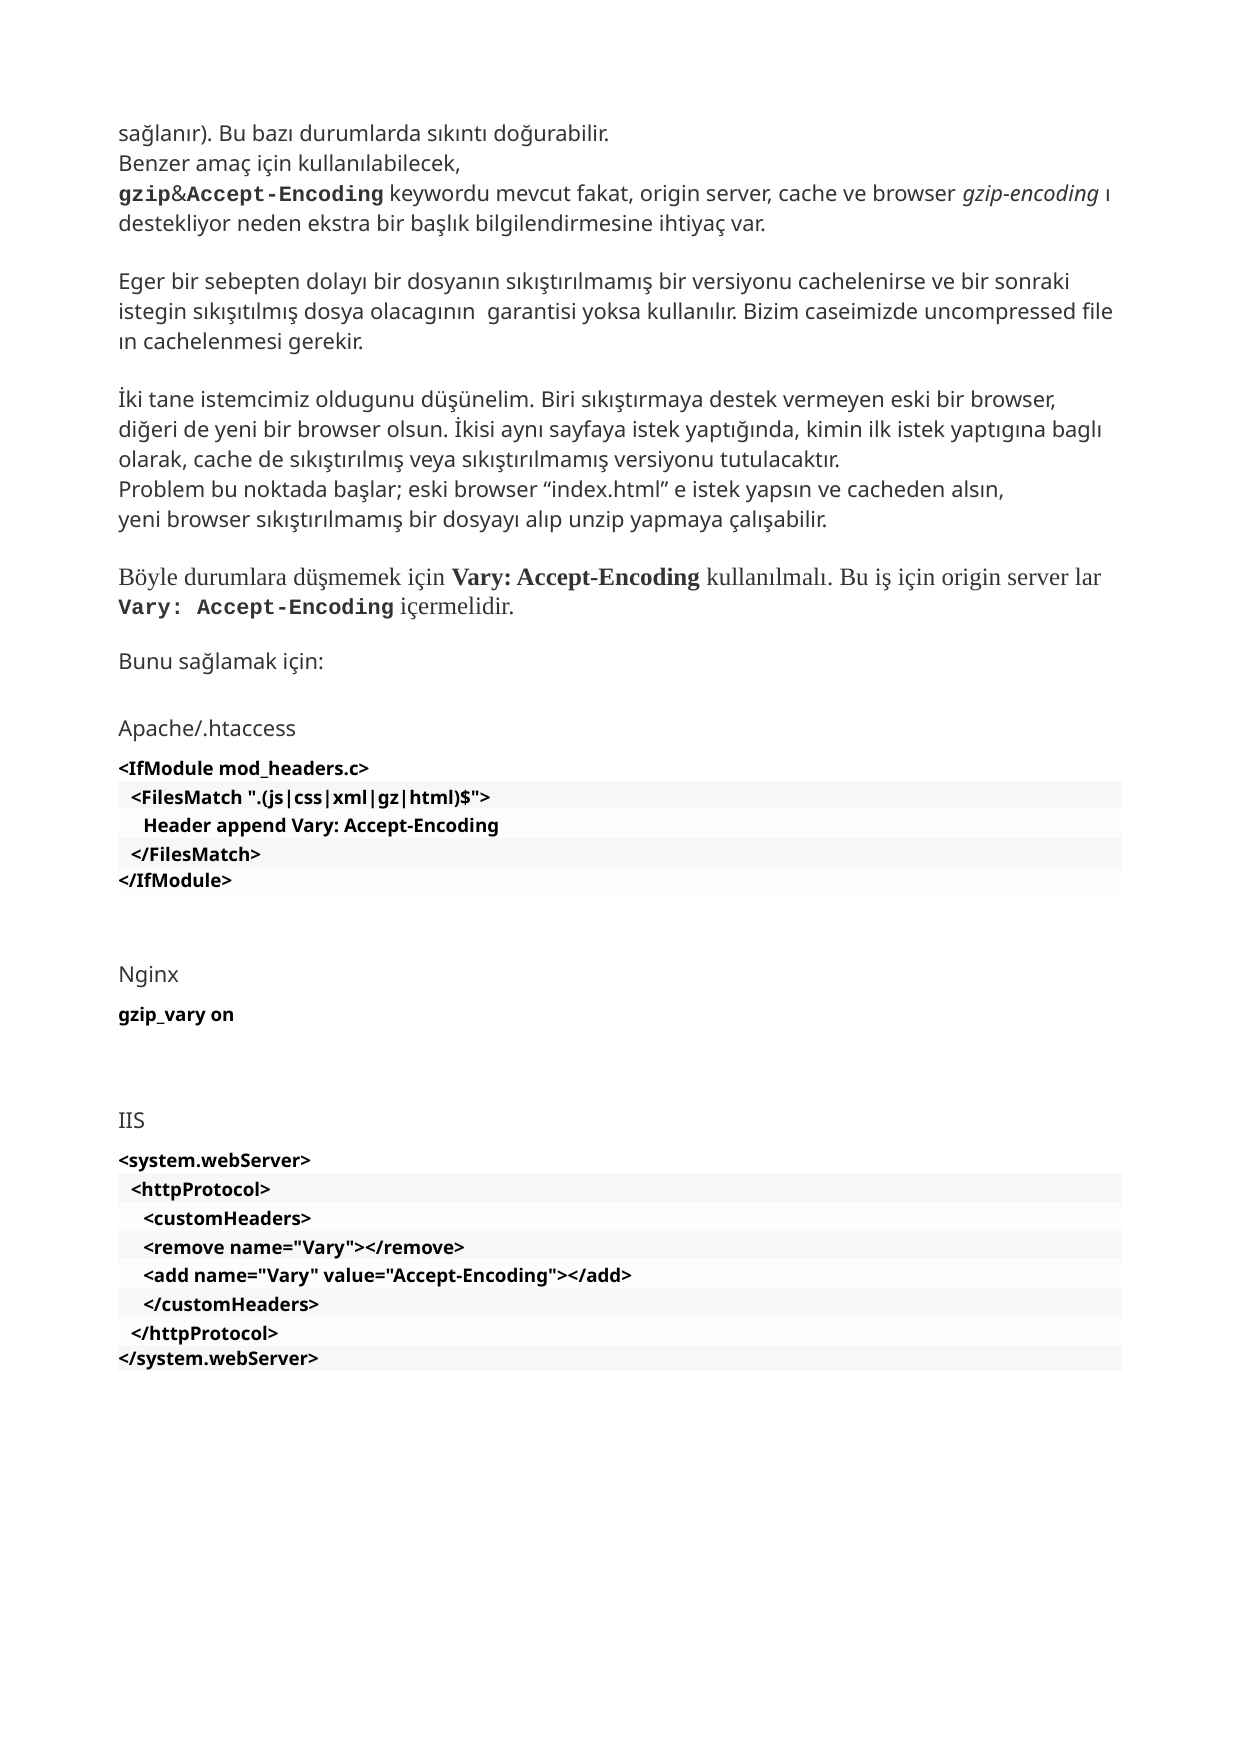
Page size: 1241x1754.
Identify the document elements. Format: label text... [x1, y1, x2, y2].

text Benzer amaç için kullanılabilecek, [118, 148, 1122, 178]
text sağlanır). Bu bazı durumlarda sıkıntı doğurabilir. [118, 118, 1122, 148]
text yeni browser sıkıştırılmamış bir dosyayı alıp unzip yapmaya çalışabilir. [118, 503, 1122, 533]
text <add name="Vary" value="Accept-Encoding"></add> [118, 1259, 1122, 1288]
text Problem bu noktada başlar; eski browser “index.html” e istek yapsın ve cacheden alsın, [118, 474, 1122, 503]
text İki tane istemcimiz oldugunu düşünelim. Biri sıkıştırmaya destek vermeyen eski bir browser, diğeri de yeni bir browser olsun. İkisi aynı sayfaya istek yaptığında, kimin ilk istek yaptıgına baglı olarak, cache de sıkıştırılmış veya sıkıştırılmamış versiyonu tutulacaktır. [118, 384, 1122, 474]
text gzip_vary on [118, 1001, 1122, 1027]
text gzip&Accept-Encoding keywordu mevcut fakat, origin server, cache ve browser gzip-encoding ı destekliyor neden ekstra bir başlık bilgilendirmesine ihtiyaç var. [118, 178, 1122, 237]
text </FilesMatch> [118, 838, 1122, 867]
text </customHeaders> [118, 1288, 1122, 1317]
text </IfModule> [118, 867, 1122, 893]
text <IfModule mod_headers.c> [118, 755, 1122, 781]
subtitle Apache/.htaccess [118, 713, 1122, 743]
text <customHeaders> [118, 1202, 1122, 1231]
text <system.webServer> [118, 1148, 1122, 1173]
text <remove name="Vary"></remove> [118, 1231, 1122, 1259]
subtitle IIS [118, 1105, 1122, 1135]
text Böyle durumlara düşmemek için Vary: Accept-Encoding kullanılmalı. Bu iş için origin server lar Vary: Accept-Encoding içermelidir. [118, 562, 1122, 621]
subtitle Nginx [118, 959, 1122, 989]
text Eger bir sebepten dolayı bir dosyanın sıkıştırılmamış bir versiyonu cachelenirse ve bir sonraki istegin sıkışıtılmış dosya olacagının garantisi yoksa kullanılır. Bizim caseimizde uncompressed file ın cachelenmesi gerekir. [118, 266, 1122, 356]
text </system.webServer> [118, 1346, 1122, 1371]
text <FilesMatch ".(js|css|xml|gz|html)$"> [118, 781, 1122, 809]
text </httpProtocol> [118, 1317, 1122, 1346]
subtitle Bunu sağlamak için: [118, 646, 1122, 676]
text <httpProtocol> [118, 1173, 1122, 1202]
text Header append Vary: Accept-Encoding [118, 809, 1122, 838]
